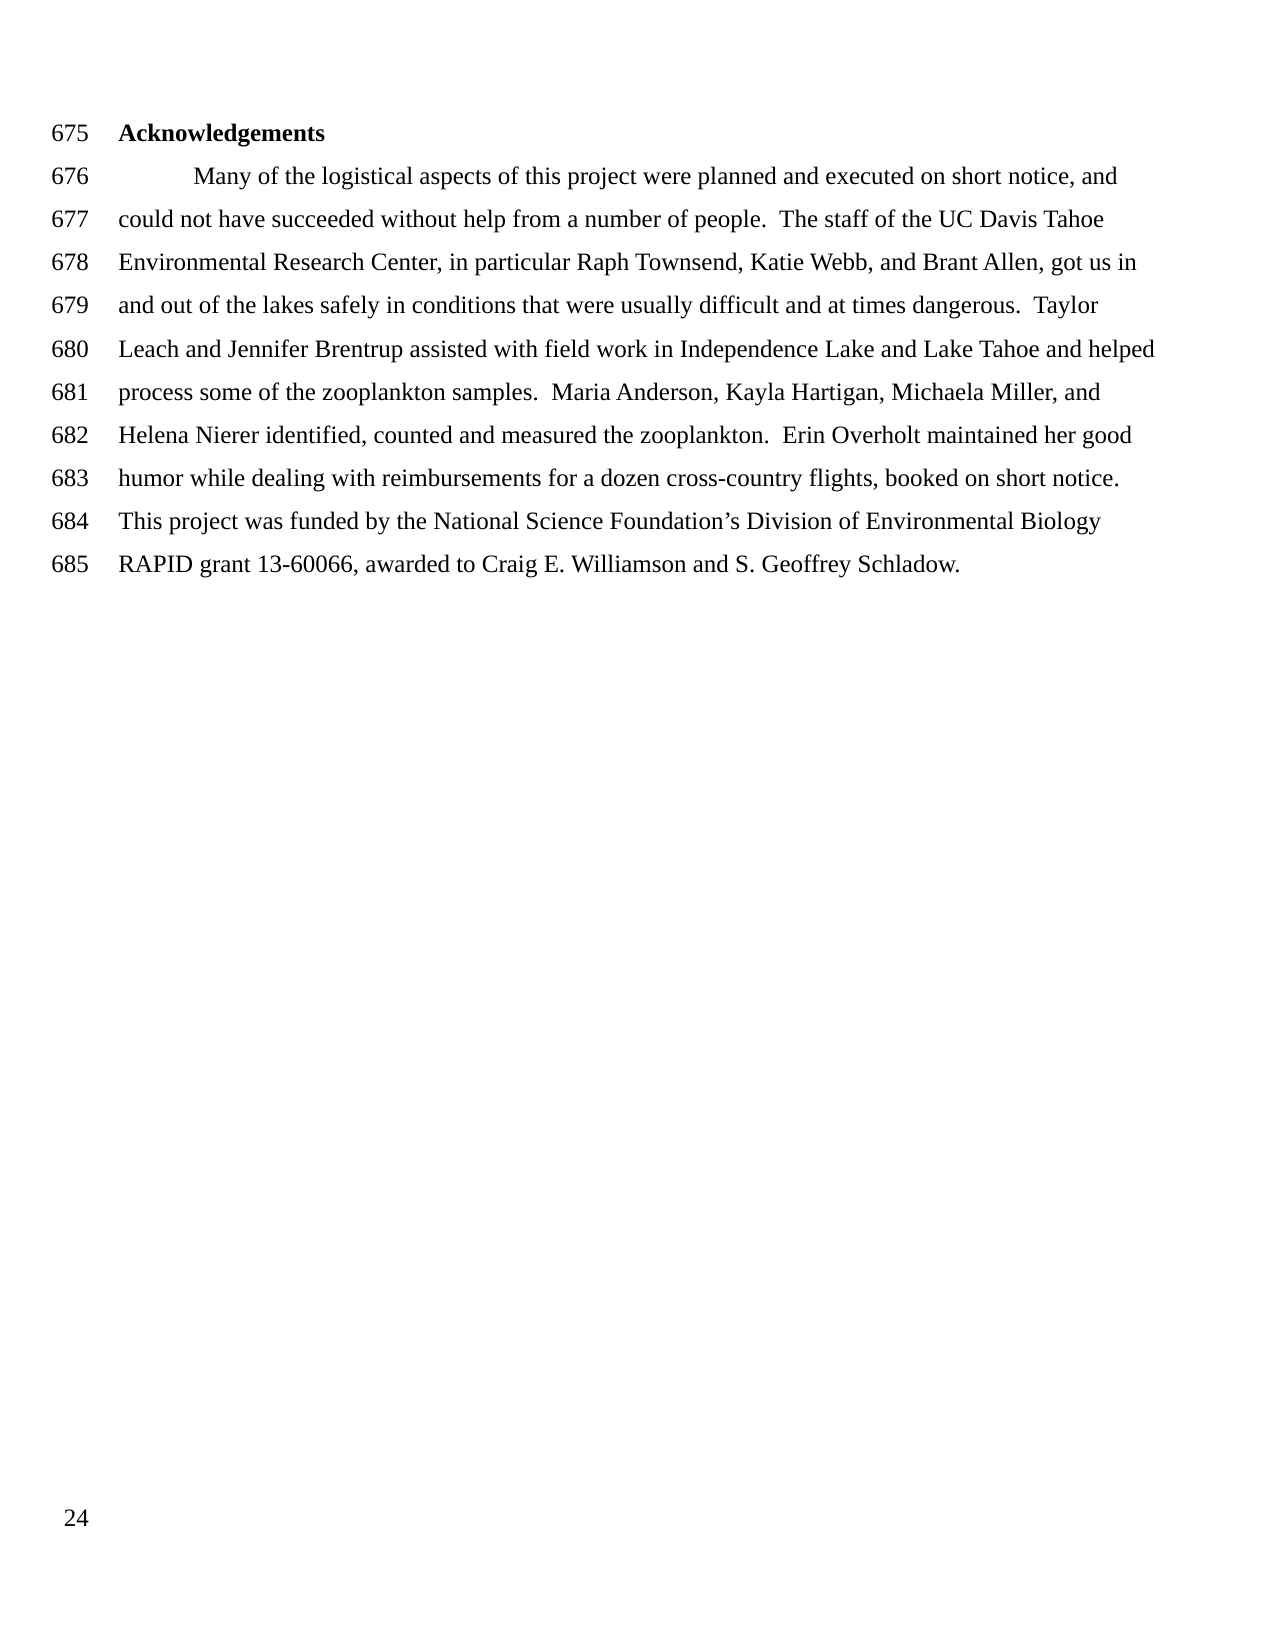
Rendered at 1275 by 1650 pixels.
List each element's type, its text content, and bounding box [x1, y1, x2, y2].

text Many of the logistical aspects of this project were planned and executed on short notice, and could not have succeeded without help from a number of people. The staff of the UC Davis Tahoe Environmental Research Center, in particular Raph Townsend, Katie Webb, and Brant Allen, got us in and out of the lakes safely in conditions that were usually difficult and at times dangerous. Taylor Leach and Jennifer Brentrup assisted with field work in Independence Lake and Lake Tahoe and helped process some of the zooplankton samples. Maria Anderson, Kayla Hartigan, Michaela Miller, and Helena Nierer identified, counted and measured the zooplankton. Erin Overholt maintained her good humor while dealing with reimbursements for a dozen cross-country flights, booked on short notice. This project was funded by the National Science Foundation’s Division of Environmental Biology RAPID grant 13-60066, awarded to Craig E. Williamson and S. Geoffrey Schladow. [118, 161, 1157, 578]
text Acknowledgements [118, 118, 1157, 147]
